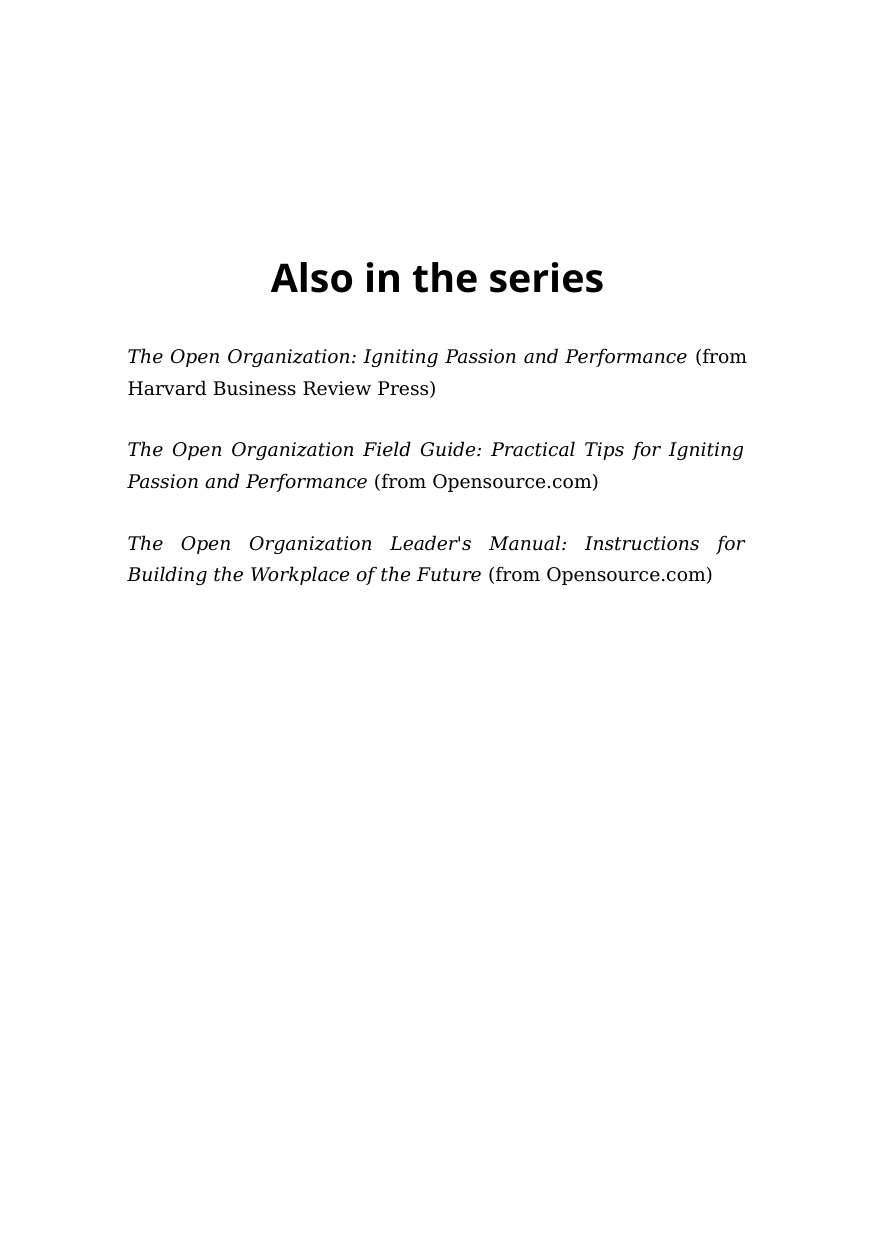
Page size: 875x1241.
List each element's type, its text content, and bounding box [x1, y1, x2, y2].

text The Open Organization: Igniting Passion and Performance (from Harvard Business Review Press) [127, 346, 747, 400]
text The Open Organization Leader's Manual: Instructions for Building the Workplace of the Future (from Opensource.com) [127, 533, 747, 586]
subtitle Also in the series [127, 250, 747, 304]
text The Open Organization Field Guide: Practical Tips for Igniting Passion and Performance (from Opensource.com) [127, 439, 747, 493]
